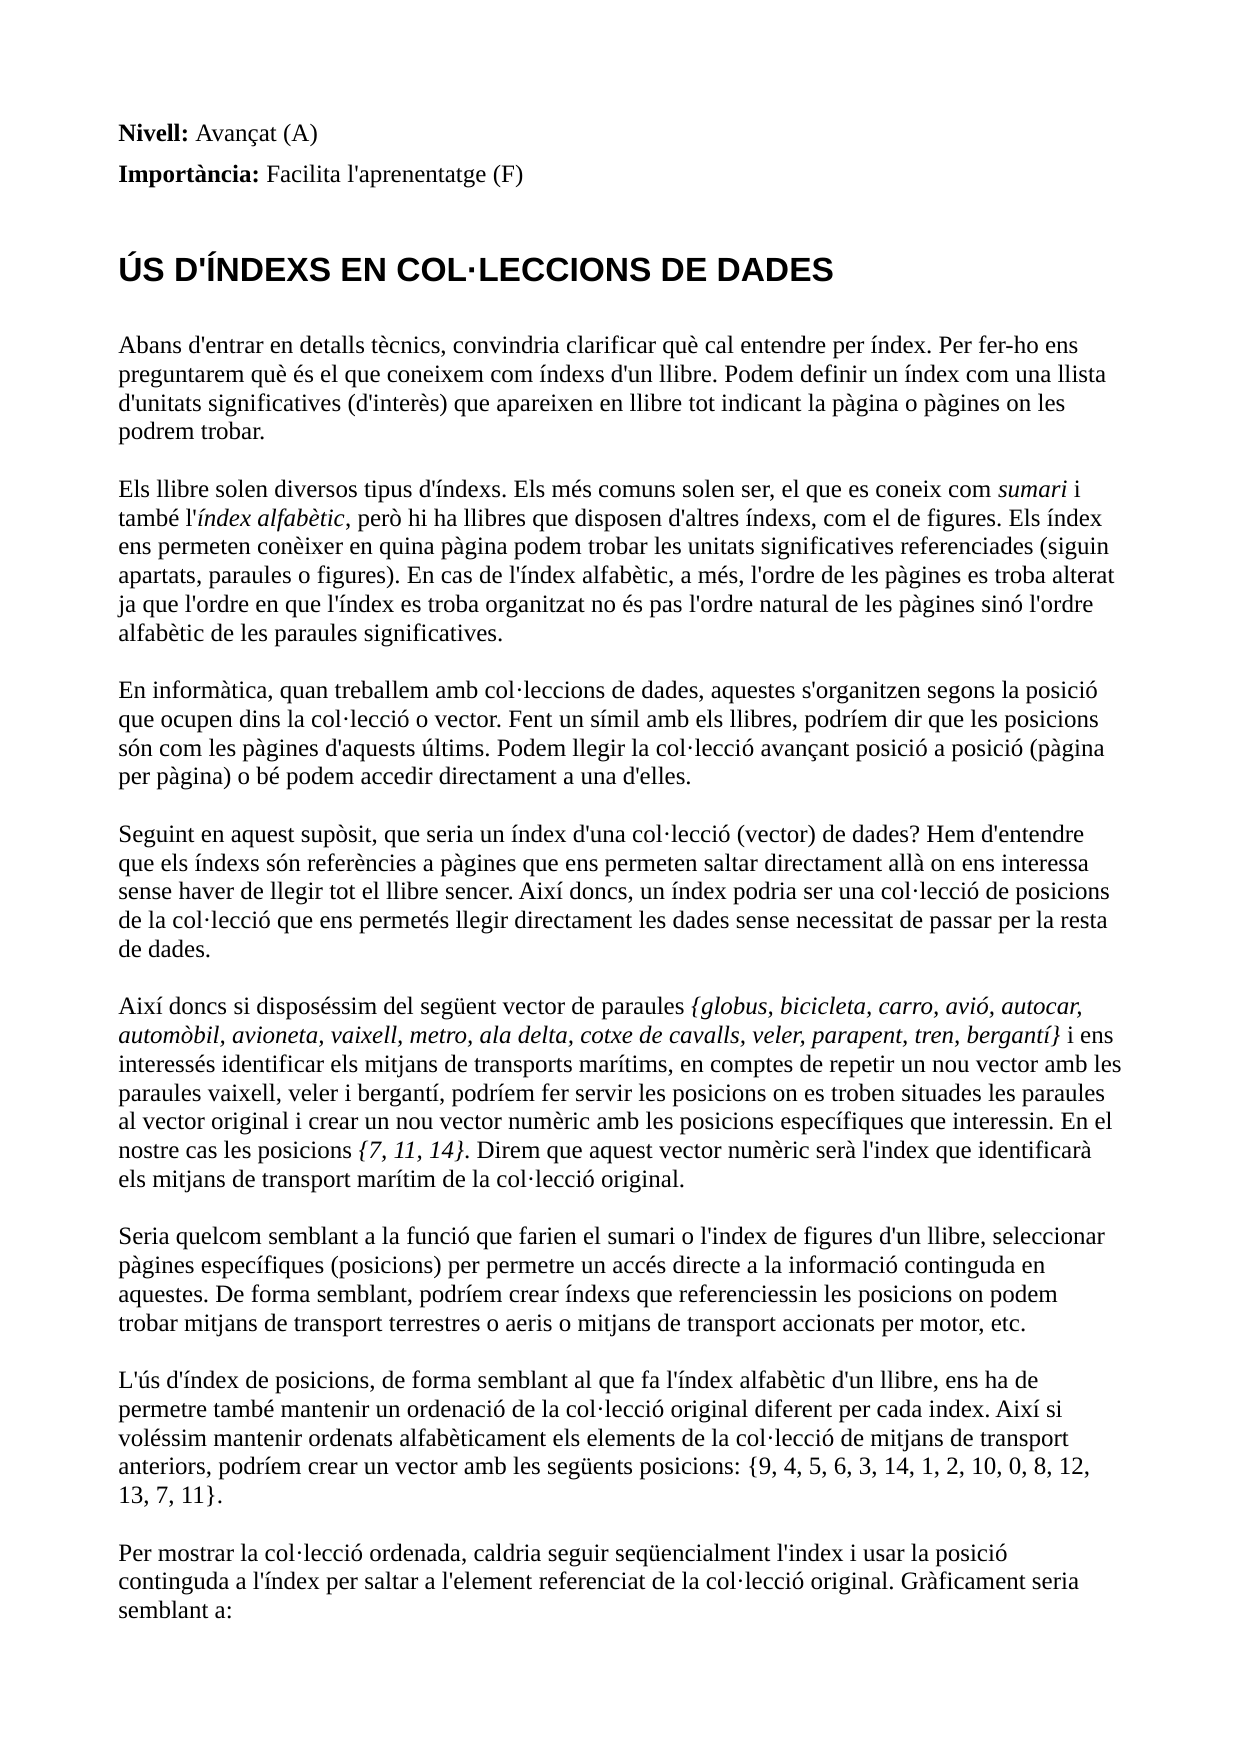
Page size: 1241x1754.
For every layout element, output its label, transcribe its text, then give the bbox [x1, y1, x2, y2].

text Per mostrar la col·lecció ordenada, caldria seguir seqüencialment l'index i usar la posició continguda a l'índex per saltar a l'element referenciat de la col·lecció original. Gràficament seria semblant a: [118, 1538, 1122, 1624]
text Importància: Facilita l'aprenentatge (F) [118, 159, 1122, 188]
subtitle ÚS D'ÍNDEXS EN COL·LECCIONS DE DADES [118, 250, 1122, 289]
text Així doncs si disposéssim del següent vector de paraules {globus, bicicleta, carro, avió, autocar, automòbil, avioneta, vaixell, metro, ala delta, cotxe de cavalls, veler, parapent, tren, bergantí} i ens interessés identificar els mitjans de transports marítims, en comptes de repetir un nou vector amb les paraules vaixell, veler i bergantí, podríem fer servir les posicions on es troben situades les paraules al vector original i crear un nou vector numèric amb les posicions específiques que interessin. En el nostre cas les posicions {7, 11, 14}. Direm que aquest vector numèric serà l'index que identificarà els mitjans de transport marítim de la col·lecció original. [118, 991, 1122, 1193]
text Els llibre solen diversos tipus d'índexs. Els més comuns solen ser, el que es coneix com sumari i també l'índex alfabètic, però hi ha llibres que disposen d'altres índexs, com el de figures. Els índex ens permeten conèixer en quina pàgina podem trobar les unitats significatives referenciades (siguin apartats, paraules o figures). En cas de l'índex alfabètic, a més, l'ordre de les pàgines es troba alterat ja que l'ordre en que l'índex es troba organitzat no és pas l'ordre natural de les pàgines sinó l'ordre alfabètic de les paraules significatives. [118, 474, 1122, 646]
text Nivell: Avançat (A) [118, 118, 1122, 147]
text Seguint en aquest supòsit, que seria un índex d'una col·lecció (vector) de dades? Hem d'entendre que els índexs són referències a pàgines que ens permeten saltar directament allà on ens interessa sense haver de llegir tot el llibre sencer. Així doncs, un índex podria ser una col·lecció de posicions de la col·lecció que ens permetés llegir directament les dades sense necessitat de passar per la resta de dades. [118, 819, 1122, 963]
text Seria quelcom semblant a la funció que farien el sumari o l'index de figures d'un llibre, seleccionar pàgines específiques (posicions) per permetre un accés directe a la informació continguda en aquestes. De forma semblant, podríem crear índexs que referenciessin les posicions on podem trobar mitjans de transport terrestres o aeris o mitjans de transport accionats per motor, etc. [118, 1221, 1122, 1336]
text En informàtica, quan treballem amb col·leccions de dades, aquestes s'organitzen segons la posició que ocupen dins la col·lecció o vector. Fent un símil amb els llibres, podríem dir que les posicions són com les pàgines d'aquests últims. Podem llegir la col·lecció avançant posició a posició (pàgina per pàgina) o bé podem accedir directament a una d'elles. [118, 675, 1122, 790]
text L'ús d'índex de posicions, de forma semblant al que fa l'índex alfabètic d'un llibre, ens ha de permetre també mantenir un ordenació de la col·lecció original diferent per cada index. Així si voléssim mantenir ordenats alfabèticament els elements de la col·lecció de mitjans de transport anteriors, podríem crear un vector amb les següents posicions: {9, 4, 5, 6, 3, 14, 1, 2, 10, 0, 8, 12, 13, 7, 11}. [118, 1365, 1122, 1509]
text Abans d'entrar en detalls tècnics, convindria clarificar què cal entendre per índex. Per fer-ho ens preguntarem què és el que coneixem com índexs d'un llibre. Podem definir un índex com una llista d'unitats significatives (d'interès) que apareixen en llibre tot indicant la pàgina o pàgines on les podrem trobar. [118, 330, 1122, 445]
